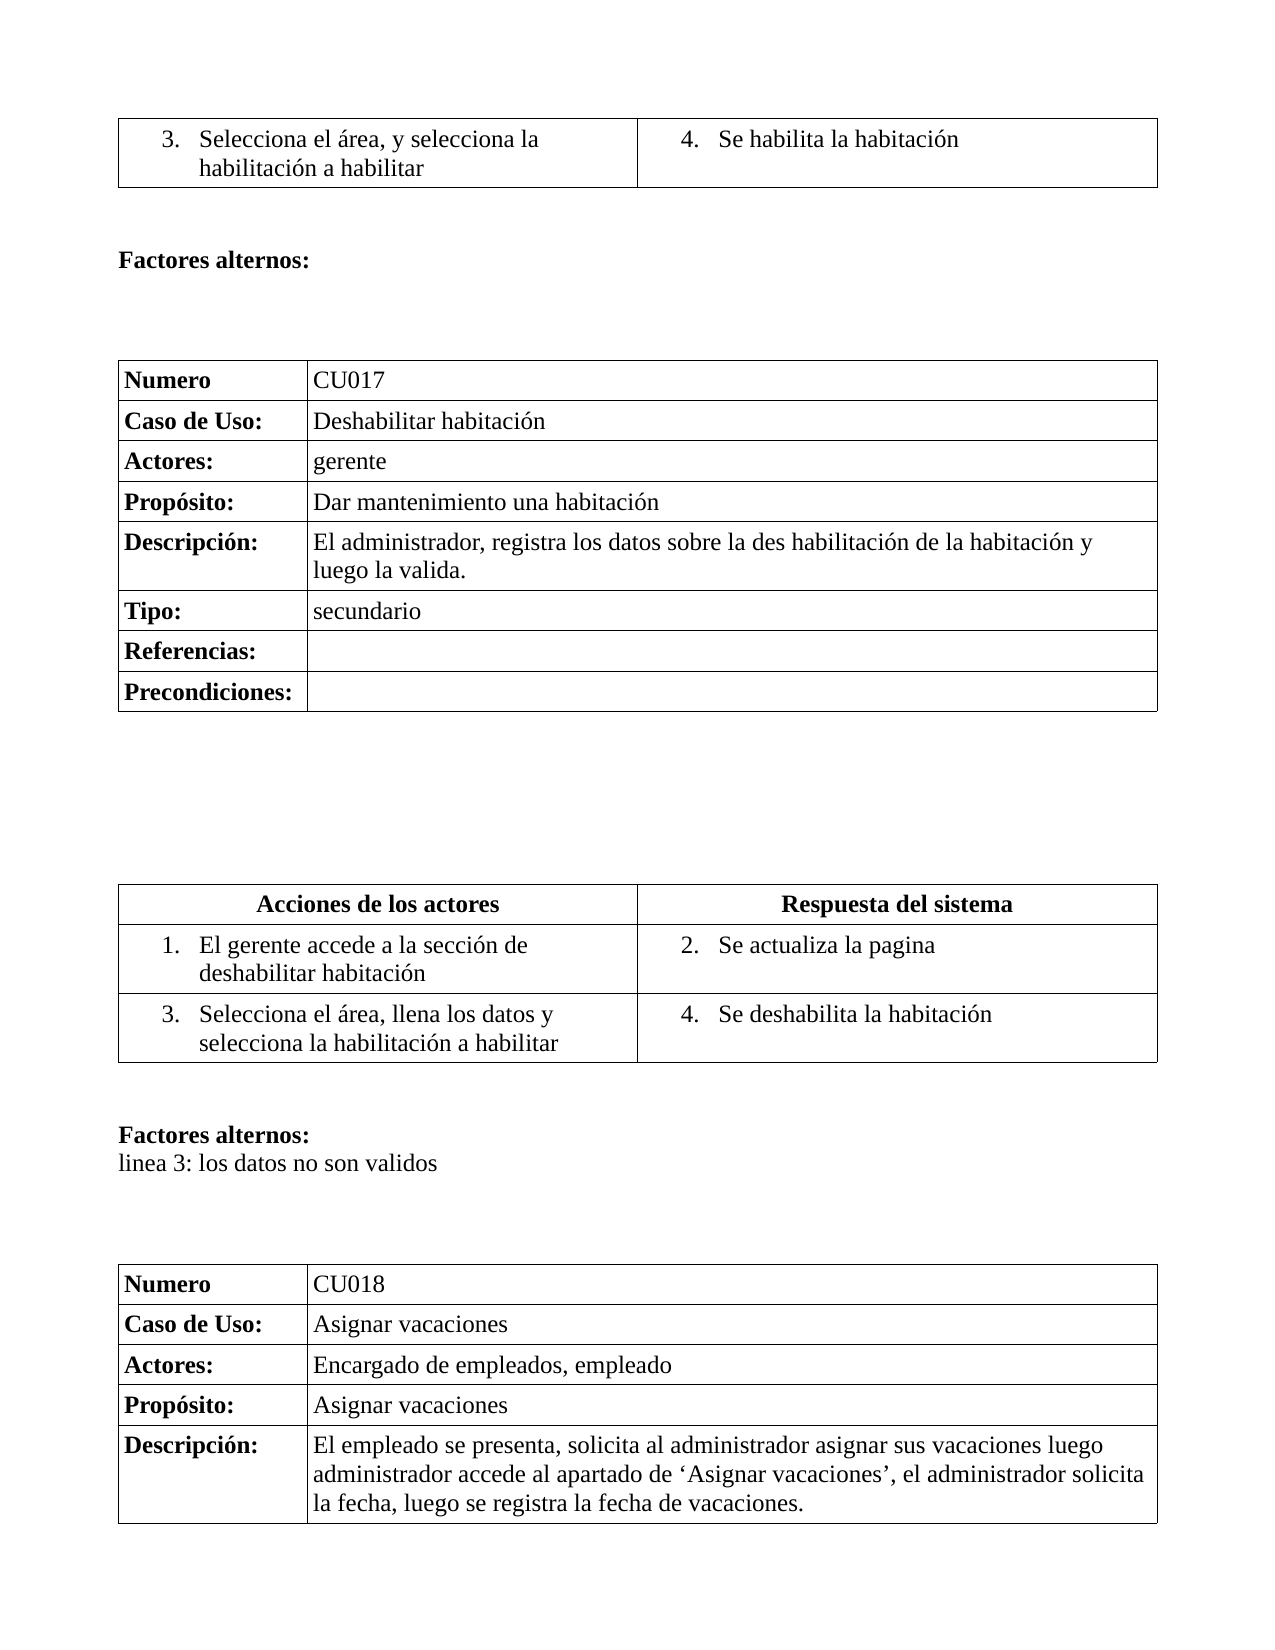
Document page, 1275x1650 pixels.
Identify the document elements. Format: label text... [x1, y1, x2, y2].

text linea 3: los datos no son validos [118, 1148, 1157, 1177]
table_cell El administrador, registra los datos sobre la des habilitación de la habitación y luego la valida. [308, 522, 1157, 590]
table_cell Tipo: [119, 591, 307, 630]
table_cell Caso de Uso: [119, 1305, 307, 1344]
table_header Numero [119, 1265, 307, 1304]
table_header Acciones de los actores [119, 885, 637, 924]
table_cell gerente [308, 441, 1157, 481]
table_cell Deshabilitar habitación [308, 401, 1157, 440]
table_cell Asignar vacaciones [308, 1305, 1157, 1344]
table_cell Precondiciones: [119, 672, 307, 711]
table_cell Se actualiza la pagina [638, 925, 1157, 993]
table_cell Descripción: [119, 522, 307, 590]
table_cell Actores: [119, 1345, 307, 1384]
table_cell Selecciona el área, y selecciona la habilitación a habilitar [119, 119, 637, 187]
table_cell Referencias: [119, 631, 307, 671]
table_cell Selecciona el área, llena los datos y selecciona la habilitación a habilitar [119, 994, 637, 1062]
table_cell Dar mantenimiento una habitación [308, 482, 1157, 521]
text Factores alternos: [118, 1120, 1157, 1148]
table_cell Se deshabilita la habitación [638, 994, 1157, 1062]
table_cell El empleado se presenta, solicita al administrador asignar sus vacaciones luego administrador accede al apartado de ‘Asignar vacaciones’, el administrador solicita la fecha, luego se registra la fecha de vacaciones. [308, 1426, 1157, 1522]
table_cell Se habilita la habitación [638, 119, 1157, 187]
table_cell Actores: [119, 441, 307, 481]
table_cell Caso de Uso: [119, 401, 307, 440]
table_cell [308, 672, 1157, 711]
table_cell Encargado de empleados, empleado [308, 1345, 1157, 1384]
table_cell Descripción: [119, 1426, 307, 1522]
table_cell El gerente accede a la sección de deshabilitar habitación [119, 925, 637, 993]
table_cell secundario [308, 591, 1157, 630]
table_cell Asignar vacaciones [308, 1385, 1157, 1425]
table_header Numero [119, 361, 307, 400]
table_header CU017 [308, 361, 1157, 400]
table_cell [308, 631, 1157, 671]
table_header CU018 [308, 1265, 1157, 1304]
text Factores alternos: [118, 245, 1157, 273]
table_cell Propósito: [119, 482, 307, 521]
table_header Respuesta del sistema [638, 885, 1157, 924]
table_cell Propósito: [119, 1385, 307, 1425]
